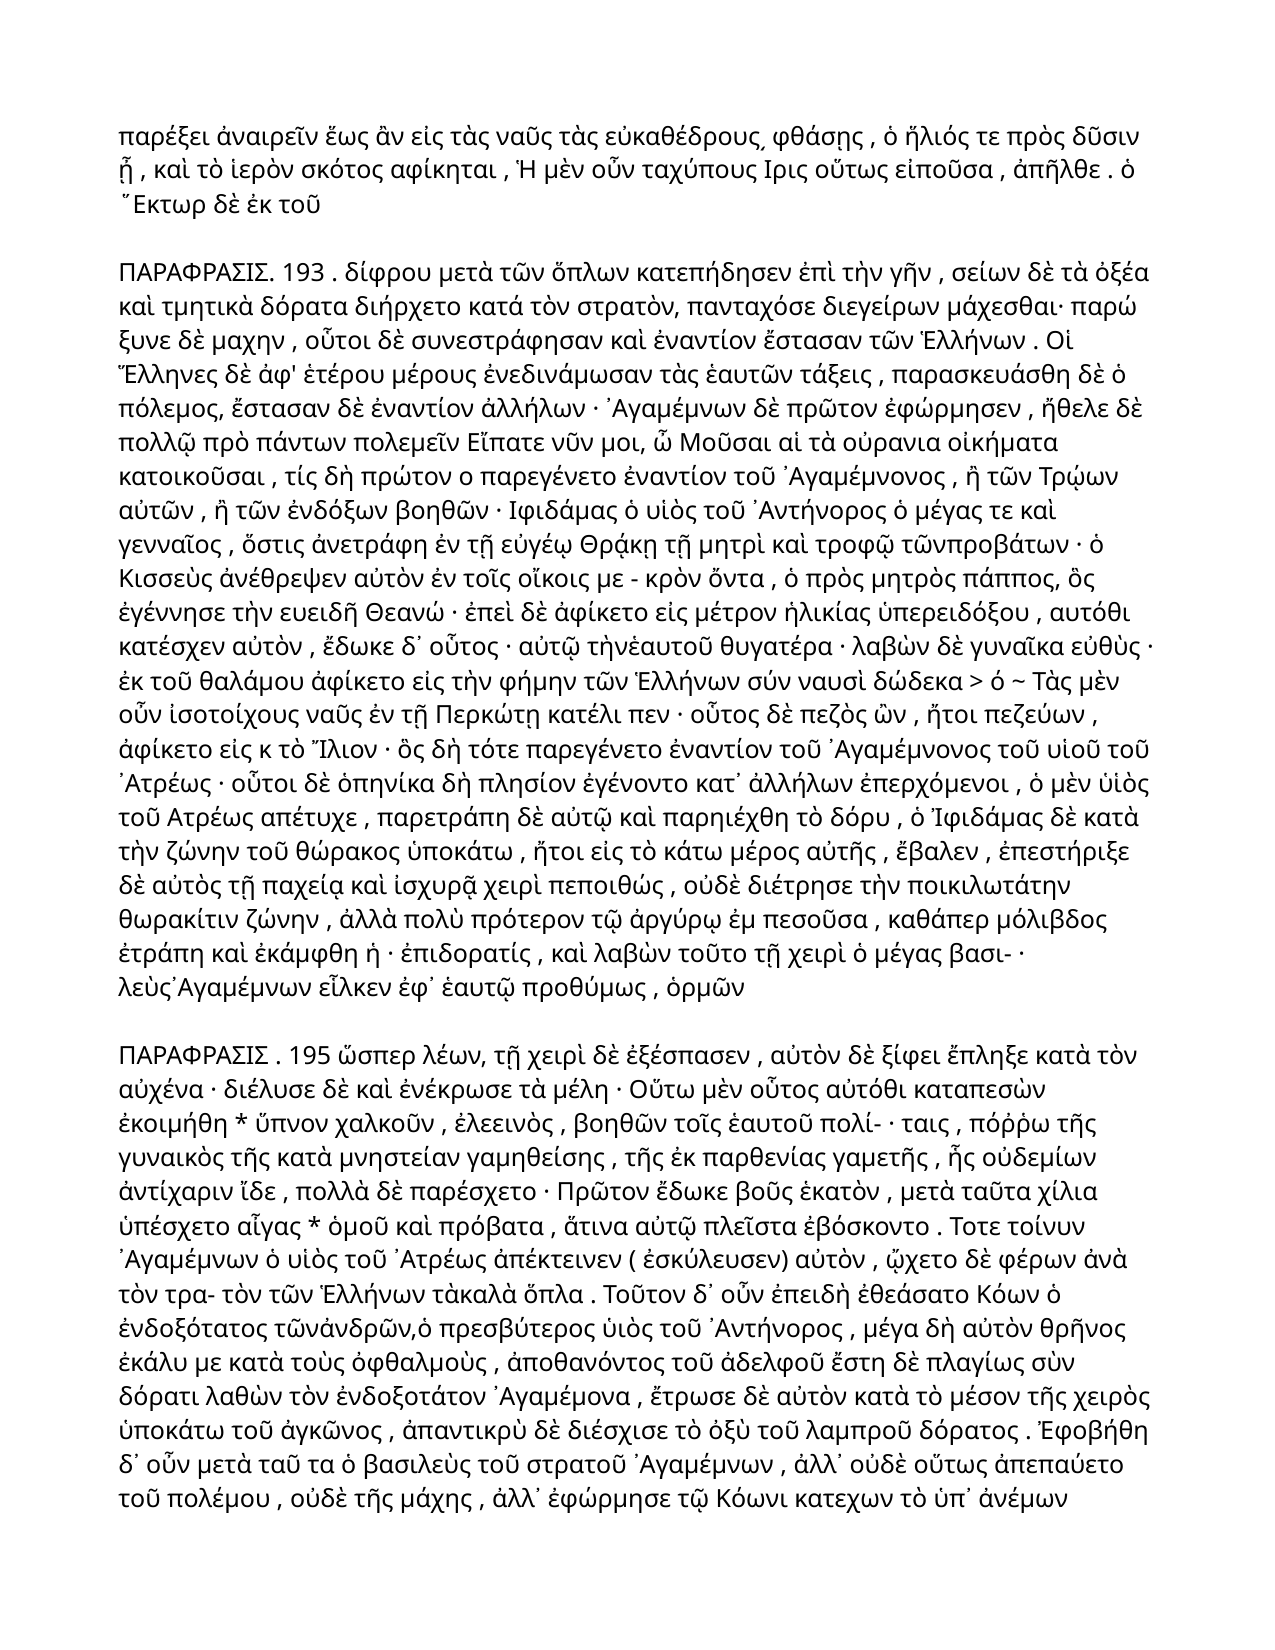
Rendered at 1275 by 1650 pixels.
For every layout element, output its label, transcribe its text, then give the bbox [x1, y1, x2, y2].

text ΠΑΡΑΦΡΑΣΙΣ. 193 . δίφρου μετὰ τῶν ὅπλων κατεπήδησεν ἐπὶ τὴν γῆν , σείων δὲ τὰ ὀξέα καὶ τμητικὰ δόρατα διήρχετο κατά τὸν στρατὸν, πανταχόσε διεγείρων μάχεσθαι· παρώ ξυνε δὲ μαχην , οὗτοι δὲ συνεστράφησαν καὶ ἐναντίον ἔστασαν τῶν Ἑλλήνων . Οἱ Ἕλληνες δὲ ἀφ' ἑτέρου μέρους ἐνεδινάμωσαν τὰς ἑαυτῶν τάξεις , παρασκευάσθη δὲ ὁ πόλεμος, ἔστασαν δὲ ἐναντίον ἀλλήλων · ᾿Αγαμέμνων δὲ πρῶτον ἐφώρμησεν , ἤθελε δὲ πολλῷ πρὸ πάντων πολεμεῖν Εἴπατε νῦν μοι, ὦ Μοῦσαι αἱ τὰ οὐρανια οἰκήματα κατοικοῦσαι , τίς δὴ πρώτον ο παρεγένετο ἐναντίον τοῦ ᾿Αγαμέμνονος , ἢ τῶν Τρῴων αὐτῶν , ἢ τῶν ἐνδόξων βοηθῶν · Ιφιδάμας ὁ υἱὸς τοῦ ᾿Αντήνορος ὁ μέγας τε καὶ γενναῖος , ὅστις ἀνετράφη ἐν τῇ εὐγέῳ Θρᾴκῃ τῇ μητρὶ καὶ τροφῷ τῶνπροβάτων · ὁ Κισσεὺς ἀνέθρεψεν αὐτὸν ἐν τοῖς οἴκοις με - κρὸν ὄντα , ὁ πρὸς μητρὸς πάππος, ὃς ἐγέννησε τὴν ευειδῆ Θεανώ · ἐπεὶ δὲ ἀφίκετο εἰς μέτρον ἡλικίας ὑπερειδόξου , αυτόθι κατέσχεν αὐτὸν , ἔδωκε δ᾽ οὗτος · αὐτῷ τὴνἑαυτοῦ θυγατέρα · λαβὼν δὲ γυναῖκα εὐθὺς · ἐκ τοῦ θαλάμου ἀφίκετο εἰς τὴν φήμην τῶν Ἑλλήνων σύν ναυσὶ δώδεκα > ό ~ Τὰς μὲν οὖν ἰσοτοίχους ναῦς ἐν τῇ Περκώτῃ κατέλι πεν · οὗτος δὲ πεζὸς ὢν , ἤτοι πεζεύων , ἀφίκετο εἰς κ τὸ Ἴλιον · ὃς δὴ τότε παρεγένετο ἐναντίον τοῦ ᾿Αγαμέμνονος τοῦ υἱοῦ τοῦ ᾿Ατρέως · οὗτοι δὲ ὁπηνίκα δὴ πλησίον ἐγένοντο κατ᾿ ἀλλήλων ἐπερχόμενοι , ὁ μὲν ὑἱὸς τοῦ Ατρέως απέτυχε , παρετράπη δὲ αὐτῷ καὶ παρηιέχθη τὸ δόρυ , ὁ Ἰφιδάμας δὲ κατὰ τὴν ζώνην τοῦ θώρακος ὑποκάτω , ἤτοι εἰς τὸ κάτω μέρος αὐτῆς , ἔβαλεν , ἐπεστήριξε δὲ αὐτὸς τῇ παχείᾳ καὶ ἰσχυρᾷ χειρὶ πεποιθώς , οὐδὲ διέτρησε τὴν ποικιλωτάτην θωρακίτιν ζώνην , ἀλλὰ πολὺ πρότερον τῷ ἀργύρῳ ἐμ πεσοῦσα , καθάπερ μόλιβδος ἐτράπη καὶ ἐκάμφθη ἡ · ἐπιδορατίς , καὶ λαβὼν τοῦτο τῇ χειρὶ ὁ μέγας βασι- · λεὺς᾿Αγαμέμνων εἷλκεν ἐφ᾽ ἑαυτῷ προθύμως , ὁρμῶν [118, 254, 1157, 1004]
text παρέξει ἀναιρεῖν ἕως ἂν εἰς τὰς ναῦς τὰς εὐκαθέδρους͵ φθάσῃς , ὁ ἥλιός τε πρὸς δῦσιν ᾖ , καὶ τὸ ἱερὸν σκότος αφίκηται , Ἡ μὲν οὖν ταχύπους Ιρις οὕτως εἰποῦσα , ἀπῆλθε . ὁ ῞Εκτωρ δὲ ἐκ τοῦ [118, 118, 1157, 220]
text ΠΑΡΑΦΡΑΣΙΣ . 195 ὥσπερ λέων, τῇ χειρὶ δὲ ἐξέσπασεν , αὐτὸν δὲ ξίφει ἔπληξε κατὰ τὸν αὐχένα · διέλυσε δὲ καὶ ἐνέκρωσε τὰ μέλη · Οὕτω μὲν οὗτος αὐτόθι καταπεσὼν ἐκοιμήθη * ὕπνον χαλκοῦν , ἐλεεινὸς , βοηθῶν τοῖς ἑαυτοῦ πολί- · ταις , πόῤῥω τῆς γυναικὸς τῆς κατὰ μνηστείαν γαμηθείσης , τῆς ἐκ παρθενίας γαμετῆς , ἧς οὐδεμίων ἀντίχαριν ἴδε , πολλὰ δὲ παρέσχετο · Πρῶτον ἔδωκε βοῦς ἑκατὸν , μετὰ ταῦτα χίλια ὑπέσχετο αἶγας * ὁμοῦ καὶ πρόβατα , ἅτινα αὐτῷ πλεῖστα ἐβόσκοντο . Τοτε τοίνυν ᾿Αγαμέμνων ὁ υἱὸς τοῦ ᾿Ατρέως ἀπέκτεινεν ( ἐσκύλευσεν) αὐτὸν , ᾤχετο δὲ φέρων ἀνὰ τὸν τρα- τὸν τῶν Ἑλλήνων τὰκαλὰ ὅπλα . Τοῦτον δ᾽ οὖν ἐπειδὴ ἐθεάσατο Κόων ὁ ἐνδοξότατος τῶνἀνδρῶν,ὁ πρεσβύτερος ὑιὸς τοῦ ᾿Αντήνορος , μέγα δὴ αὐτὸν θρῆνος ἐκάλυ με κατὰ τοὺς ὀφθαλμοὺς , ἀποθανόντος τοῦ ἀδελφοῦ ἔστη δὲ πλαγίως σὺν δόρατι λαθὼν τὸν ἐνδοξοτάτον ᾿Αγαμέμονα , ἔτρωσε δὲ αὐτὸν κατὰ τὸ μέσον τῆς χειρὸς ὑποκάτω τοῦ ἀγκῶνος , ἀπαντικρὺ δὲ διέσχισε τὸ ὀξὺ τοῦ λαμπροῦ δόρατος . Ἐφοβήθη δ᾽ οὖν μετὰ ταῦ τα ὁ βασιλεὺς τοῦ στρατοῦ ᾿Αγαμέμνων , ἀλλ᾽ οὐδὲ οὕτως ἀπεπαύετο τοῦ πολέμου , οὐδὲ τῆς μάχης , ἀλλ᾿ ἐφώρμησε τῷ Κόωνι κατεχων τὸ ὑπ᾽ ἀνέμων [118, 1038, 1157, 1515]
